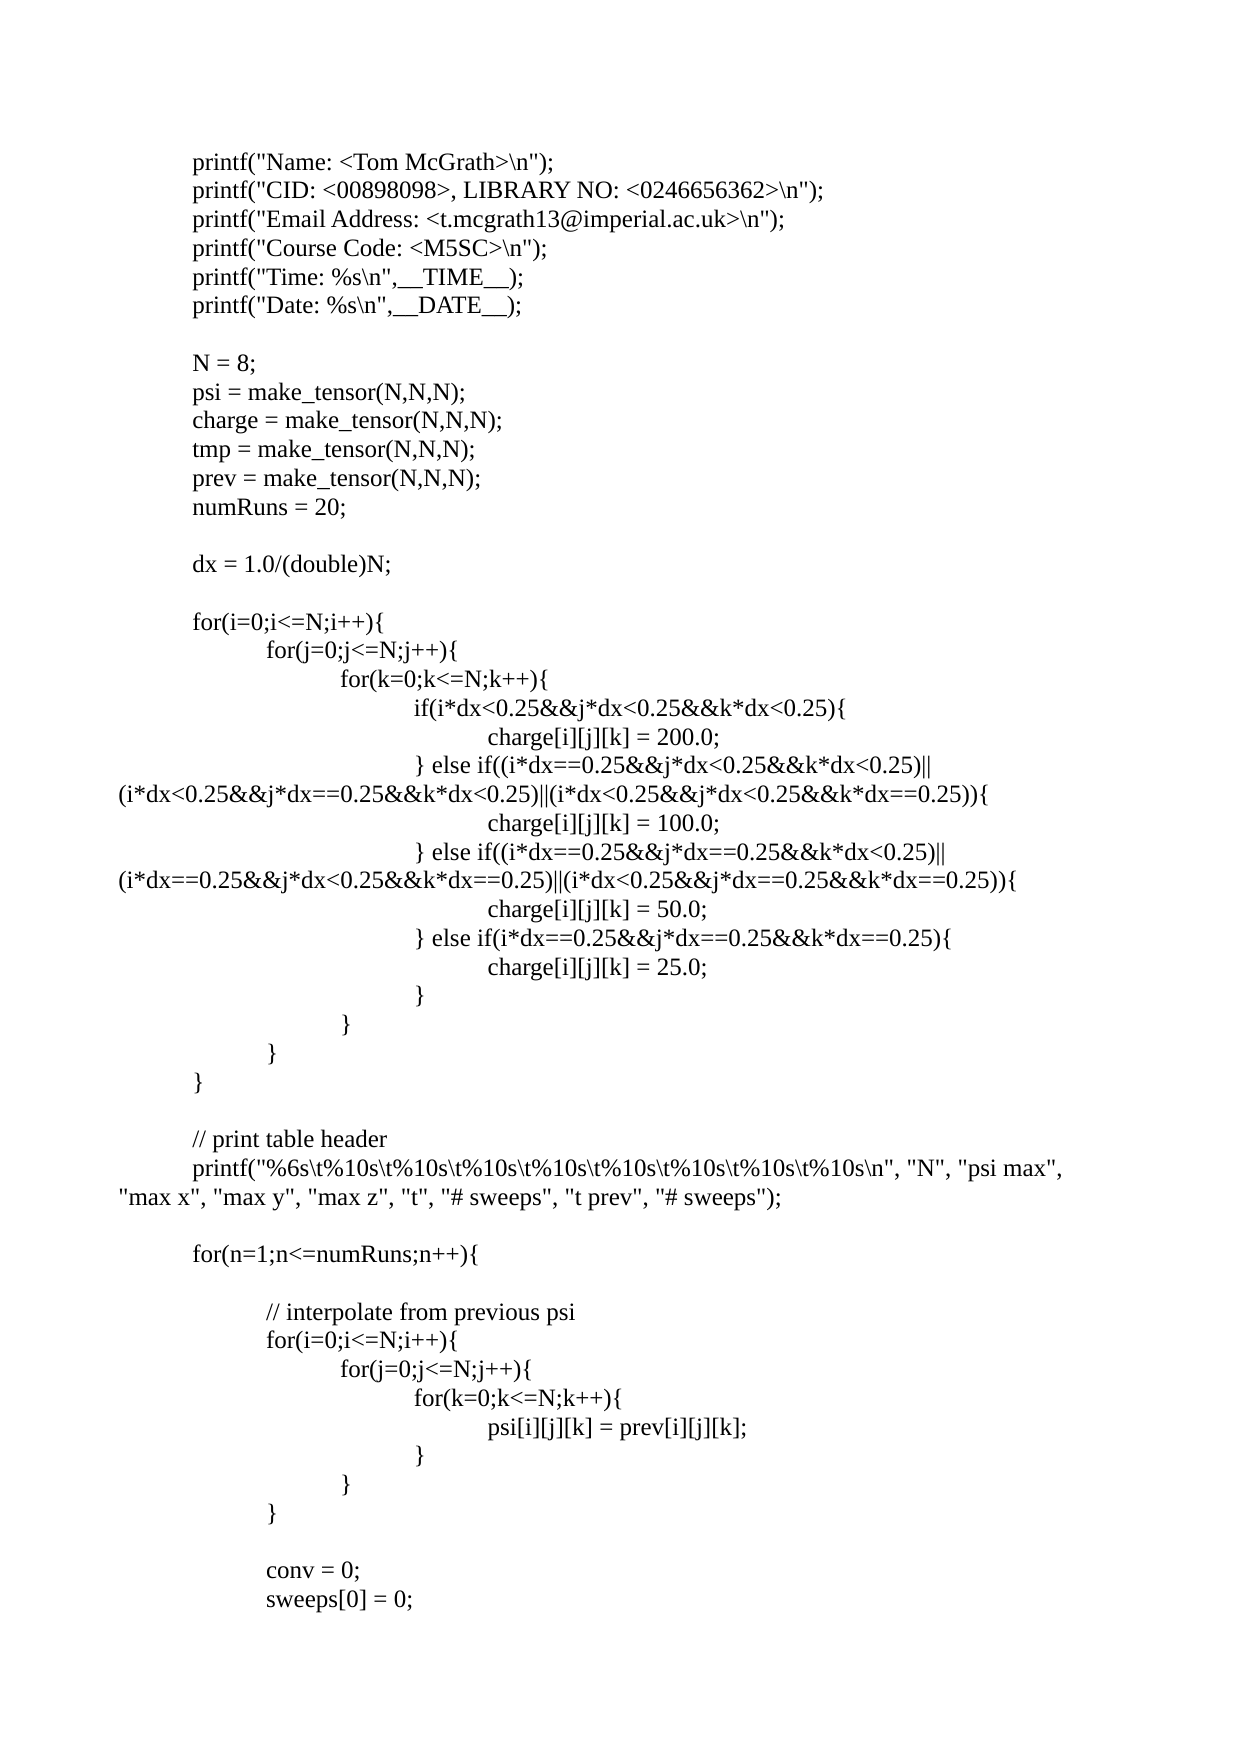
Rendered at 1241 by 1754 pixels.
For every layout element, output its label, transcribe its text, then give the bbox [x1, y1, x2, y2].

text N = 8; [118, 348, 1122, 377]
text printf("%6s\t%10s\t%10s\t%10s\t%10s\t%10s\t%10s\t%10s\t%10s\n", "N", "psi max", "max x", "max y", "max z", "t", "# sweeps", "t prev", "# sweeps"); [118, 1153, 1122, 1211]
text psi = make_tensor(N,N,N); [118, 377, 1122, 406]
text for(k=0;k<=N;k++){ [118, 664, 1122, 693]
text charge[i][j][k] = 50.0; [118, 894, 1122, 923]
text printf("Course Code: <M5SC>\n"); [118, 233, 1122, 262]
text } [118, 1469, 1122, 1498]
text prev = make_tensor(N,N,N); [118, 463, 1122, 492]
text charge[i][j][k] = 25.0; [118, 952, 1122, 981]
text for(j=0;j<=N;j++){ [118, 1354, 1122, 1383]
text printf("Date: %s\n",__DATE__); [118, 291, 1122, 319]
text } [118, 981, 1122, 1009]
text tmp = make_tensor(N,N,N); [118, 434, 1122, 463]
text } [118, 1441, 1122, 1469]
text printf("Time: %s\n",__TIME__); [118, 262, 1122, 291]
text psi[i][j][k] = prev[i][j][k]; [118, 1412, 1122, 1441]
text sweeps[0] = 0; [118, 1584, 1122, 1613]
text } else if((i*dx==0.25&&j*dx==0.25&&k*dx<0.25)||(i*dx==0.25&&j*dx<0.25&&k*dx==0.25)||(i*dx<0.25&&j*dx==0.25&&k*dx==0.25)){ [118, 837, 1122, 894]
text printf("CID: <00898098>, LIBRARY NO: <0246656362>\n"); [118, 176, 1122, 204]
text // interpolate from previous psi [118, 1297, 1122, 1326]
text charge[i][j][k] = 100.0; [118, 808, 1122, 837]
text printf("Email Address: <t.mcgrath13@imperial.ac.uk>\n"); [118, 204, 1122, 233]
text numRuns = 20; [118, 492, 1122, 521]
text } [118, 1498, 1122, 1527]
text } [118, 1067, 1122, 1096]
text charge[i][j][k] = 200.0; [118, 722, 1122, 751]
text } [118, 1038, 1122, 1067]
text conv = 0; [118, 1556, 1122, 1584]
text for(k=0;k<=N;k++){ [118, 1383, 1122, 1412]
text charge = make_tensor(N,N,N); [118, 406, 1122, 434]
text if(i*dx<0.25&&j*dx<0.25&&k*dx<0.25){ [118, 693, 1122, 722]
text // print table header [118, 1124, 1122, 1153]
text for(n=1;n<=numRuns;n++){ [118, 1239, 1122, 1268]
text dx = 1.0/(double)N; [118, 549, 1122, 578]
text for(i=0;i<=N;i++){ [118, 1326, 1122, 1354]
text for(j=0;j<=N;j++){ [118, 636, 1122, 664]
text } [118, 1009, 1122, 1038]
text } else if(i*dx==0.25&&j*dx==0.25&&k*dx==0.25){ [118, 923, 1122, 952]
text printf("Name: <Tom McGrath>\n"); [118, 147, 1122, 176]
text for(i=0;i<=N;i++){ [118, 607, 1122, 636]
text } else if((i*dx==0.25&&j*dx<0.25&&k*dx<0.25)||(i*dx<0.25&&j*dx==0.25&&k*dx<0.25)||(i*dx<0.25&&j*dx<0.25&&k*dx==0.25)){ [118, 751, 1122, 808]
